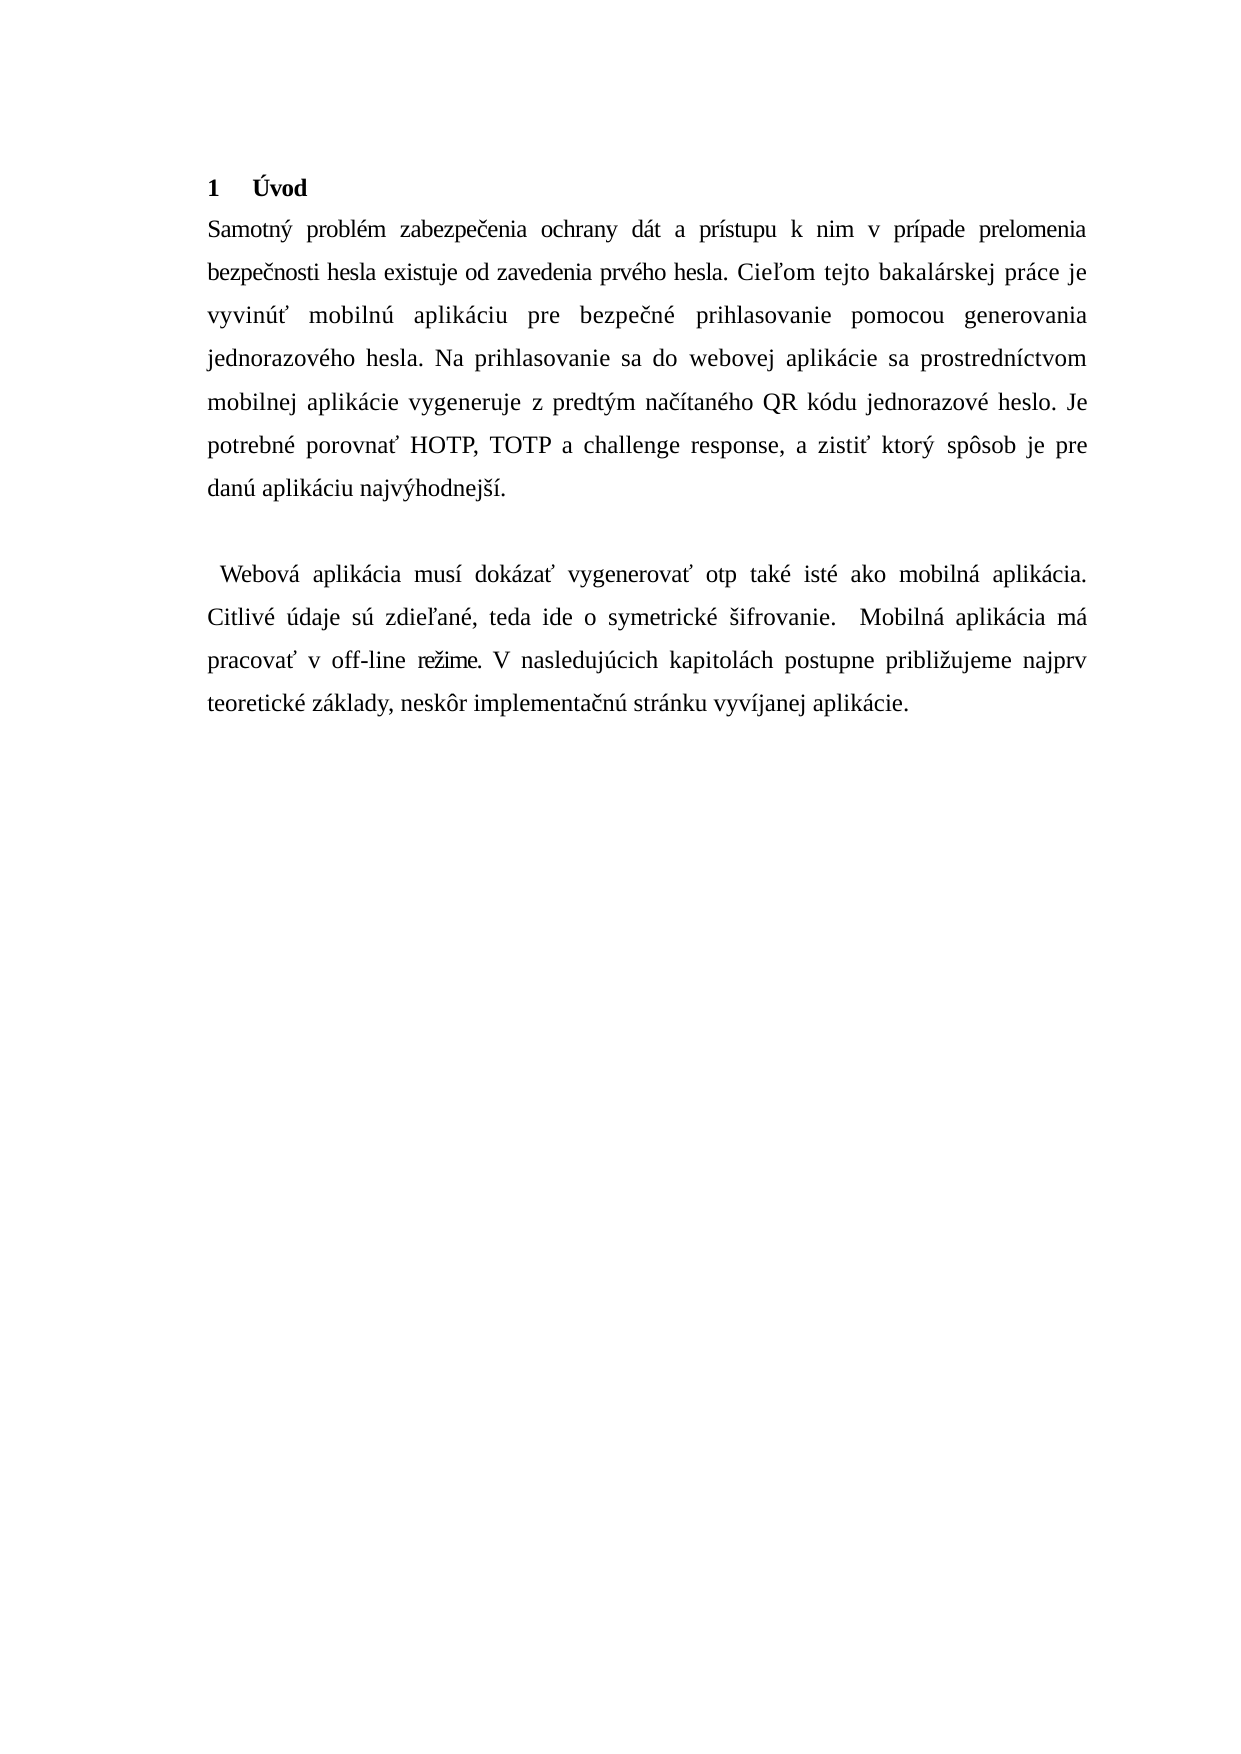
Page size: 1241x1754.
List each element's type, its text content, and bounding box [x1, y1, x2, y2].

text Samotný problém zabezpečenia ochrany dát a prístupu k nim v prípade prelomenia bezpečnosti hesla existuje od zavedenia prvého hesla. Cieľom tejto bakalárskej práce je vyvinúť mobilnú aplikáciu pre bezpečné prihlasovanie pomocou generovania jednorazového hesla. Na prihlasovanie sa do webovej aplikácie sa prostredníctvom mobilnej aplikácie vygeneruje z predtým načítaného QR kódu jednorazové heslo. Je potrebné porovnať HOTP, TOTP a challenge response, a zistiť ktorý spôsob je pre danú aplikáciu najvýhodnejší. [207, 214, 1088, 502]
text Webová aplikácia musí dokázať vygenerovať otp také isté ako mobilná aplikácia. Citlivé údaje sú zdieľané, teda ide o symetrické šifrovanie. Mobilná aplikácia má pracovať v off-line režime. V nasledujúcich kapitolách postupne približujeme najprv teoretické základy, neskôr implementačnú stránku vyvíjanej aplikácie. [207, 559, 1088, 717]
subtitle Úvod [207, 173, 1093, 202]
